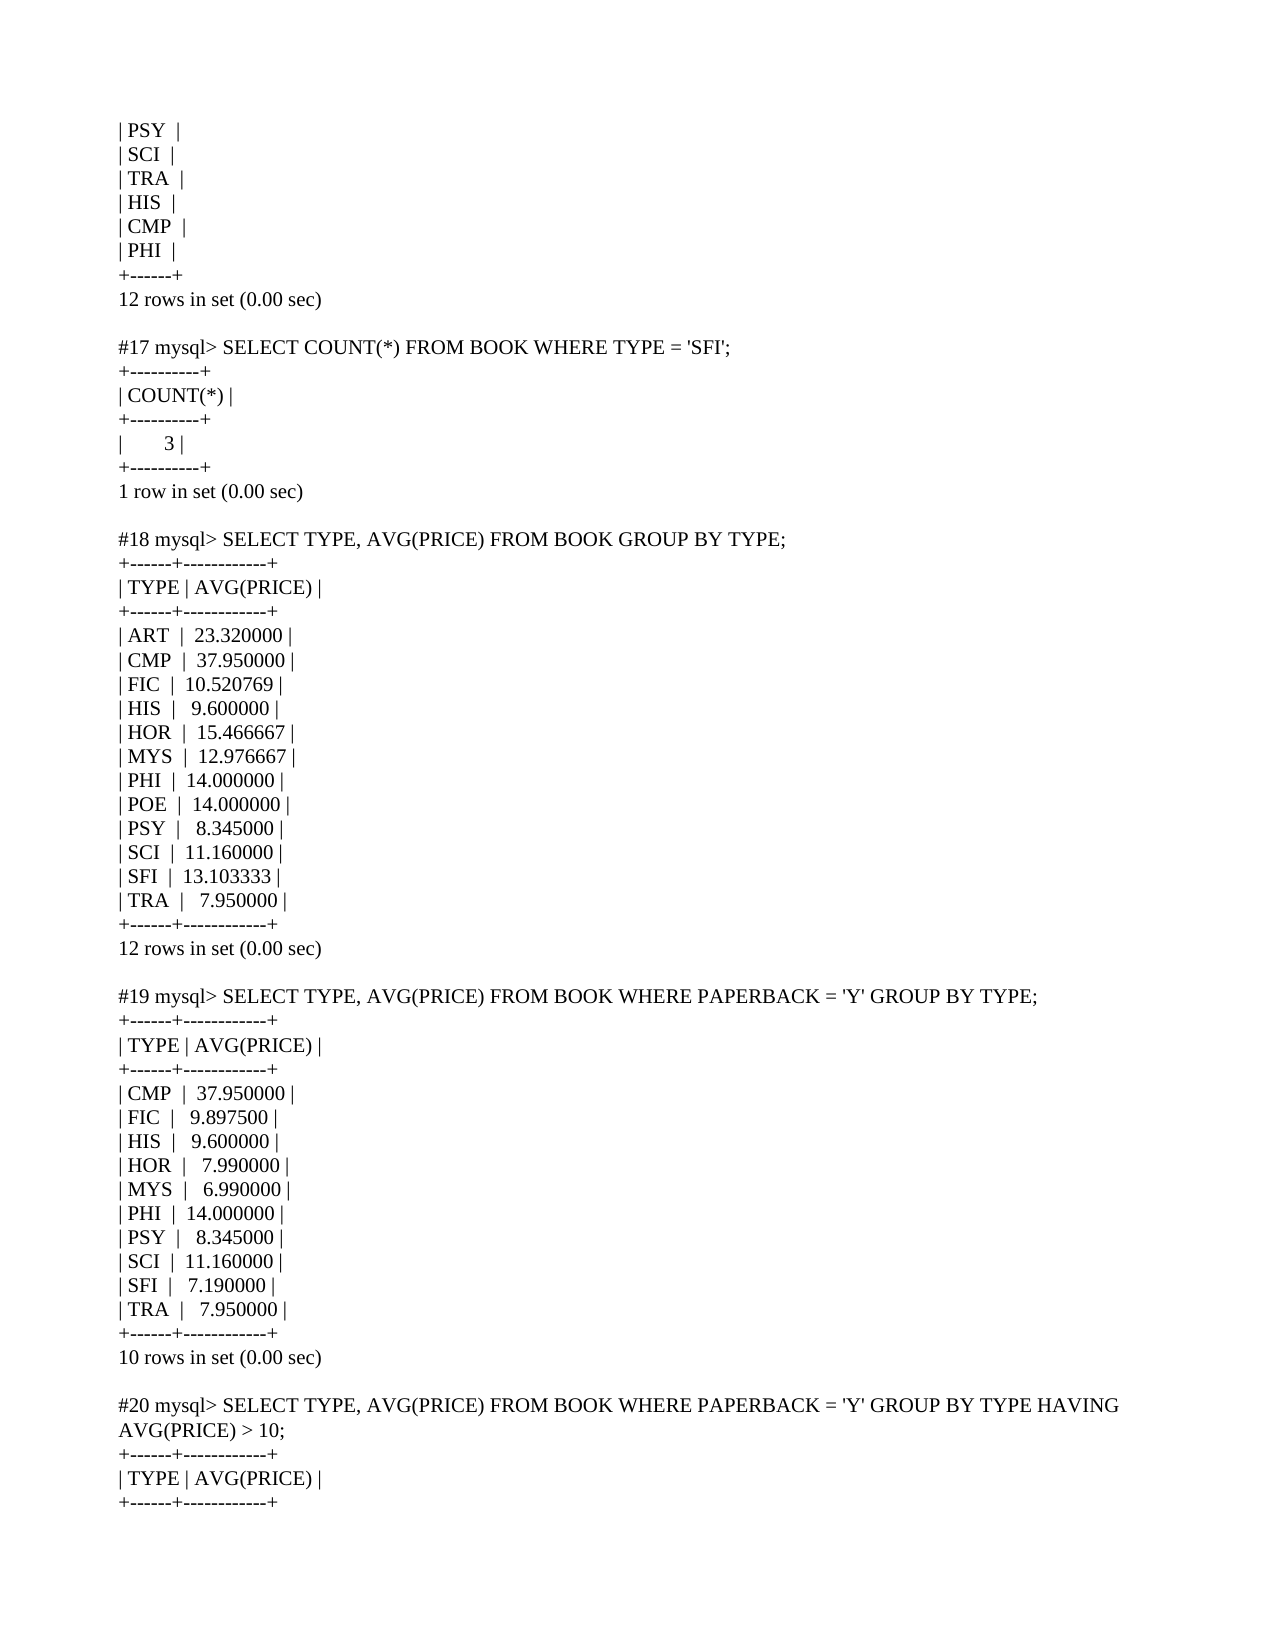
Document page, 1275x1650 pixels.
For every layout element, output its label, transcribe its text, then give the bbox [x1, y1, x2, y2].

text | TYPE | AVG(PRICE) | [118, 1466, 1157, 1490]
text | PSY | 8.345000 | [118, 816, 1157, 840]
text | PSY | [118, 118, 1157, 142]
text 1 row in set (0.00 sec) [118, 479, 1157, 503]
text | HOR | 7.990000 | [118, 1153, 1157, 1177]
text | SFI | 13.103333 | [118, 864, 1157, 888]
text | CMP | [118, 214, 1157, 238]
text +------+------------+ [118, 1321, 1157, 1345]
text +------+------------+ [118, 1442, 1157, 1466]
text | TRA | 7.950000 | [118, 888, 1157, 912]
text | SFI | 7.190000 | [118, 1273, 1157, 1297]
text +------+------------+ [118, 551, 1157, 575]
text +----------+ [118, 455, 1157, 479]
text +------+------------+ [118, 1490, 1157, 1514]
text | MYS | 6.990000 | [118, 1177, 1157, 1201]
text +------+------------+ [118, 1057, 1157, 1081]
text | ART | 23.320000 | [118, 623, 1157, 647]
text +------+------------+ [118, 912, 1157, 936]
text | HIS | 9.600000 | [118, 696, 1157, 720]
text | HIS | [118, 190, 1157, 214]
text | MYS | 12.976667 | [118, 744, 1157, 768]
text | HIS | 9.600000 | [118, 1129, 1157, 1153]
text #19 mysql> SELECT TYPE, AVG(PRICE) FROM BOOK WHERE PAPERBACK = 'Y' GROUP BY TYPE; [118, 984, 1157, 1008]
text | PSY | 8.345000 | [118, 1225, 1157, 1249]
text +----------+ [118, 359, 1157, 383]
text | SCI | 11.160000 | [118, 1249, 1157, 1273]
text | TYPE | AVG(PRICE) | [118, 575, 1157, 599]
text | TRA | [118, 166, 1157, 190]
text 12 rows in set (0.00 sec) [118, 287, 1157, 311]
text | HOR | 15.466667 | [118, 720, 1157, 744]
text 12 rows in set (0.00 sec) [118, 936, 1157, 960]
text | PHI | 14.000000 | [118, 768, 1157, 792]
text | COUNT(*) | [118, 383, 1157, 407]
text | FIC | 9.897500 | [118, 1105, 1157, 1129]
text #20 mysql> SELECT TYPE, AVG(PRICE) FROM BOOK WHERE PAPERBACK = 'Y' GROUP BY TYPE HAVING AVG(PRICE) > 10; [118, 1393, 1157, 1442]
text 10 rows in set (0.00 sec) [118, 1345, 1157, 1369]
text #18 mysql> SELECT TYPE, AVG(PRICE) FROM BOOK GROUP BY TYPE; [118, 527, 1157, 551]
text +------+------------+ [118, 599, 1157, 623]
text | POE | 14.000000 | [118, 792, 1157, 816]
text | TRA | 7.950000 | [118, 1297, 1157, 1321]
text | 3 | [118, 431, 1157, 455]
text +----------+ [118, 407, 1157, 431]
text | CMP | 37.950000 | [118, 647, 1157, 672]
text | CMP | 37.950000 | [118, 1081, 1157, 1105]
text +------+------------+ [118, 1008, 1157, 1032]
text #17 mysql> SELECT COUNT(*) FROM BOOK WHERE TYPE = 'SFI'; [118, 335, 1157, 359]
text | FIC | 10.520769 | [118, 672, 1157, 696]
text | PHI | [118, 238, 1157, 262]
text | PHI | 14.000000 | [118, 1201, 1157, 1225]
text | SCI | [118, 142, 1157, 166]
text +------+ [118, 262, 1157, 287]
text | TYPE | AVG(PRICE) | [118, 1032, 1157, 1057]
text | SCI | 11.160000 | [118, 840, 1157, 864]
